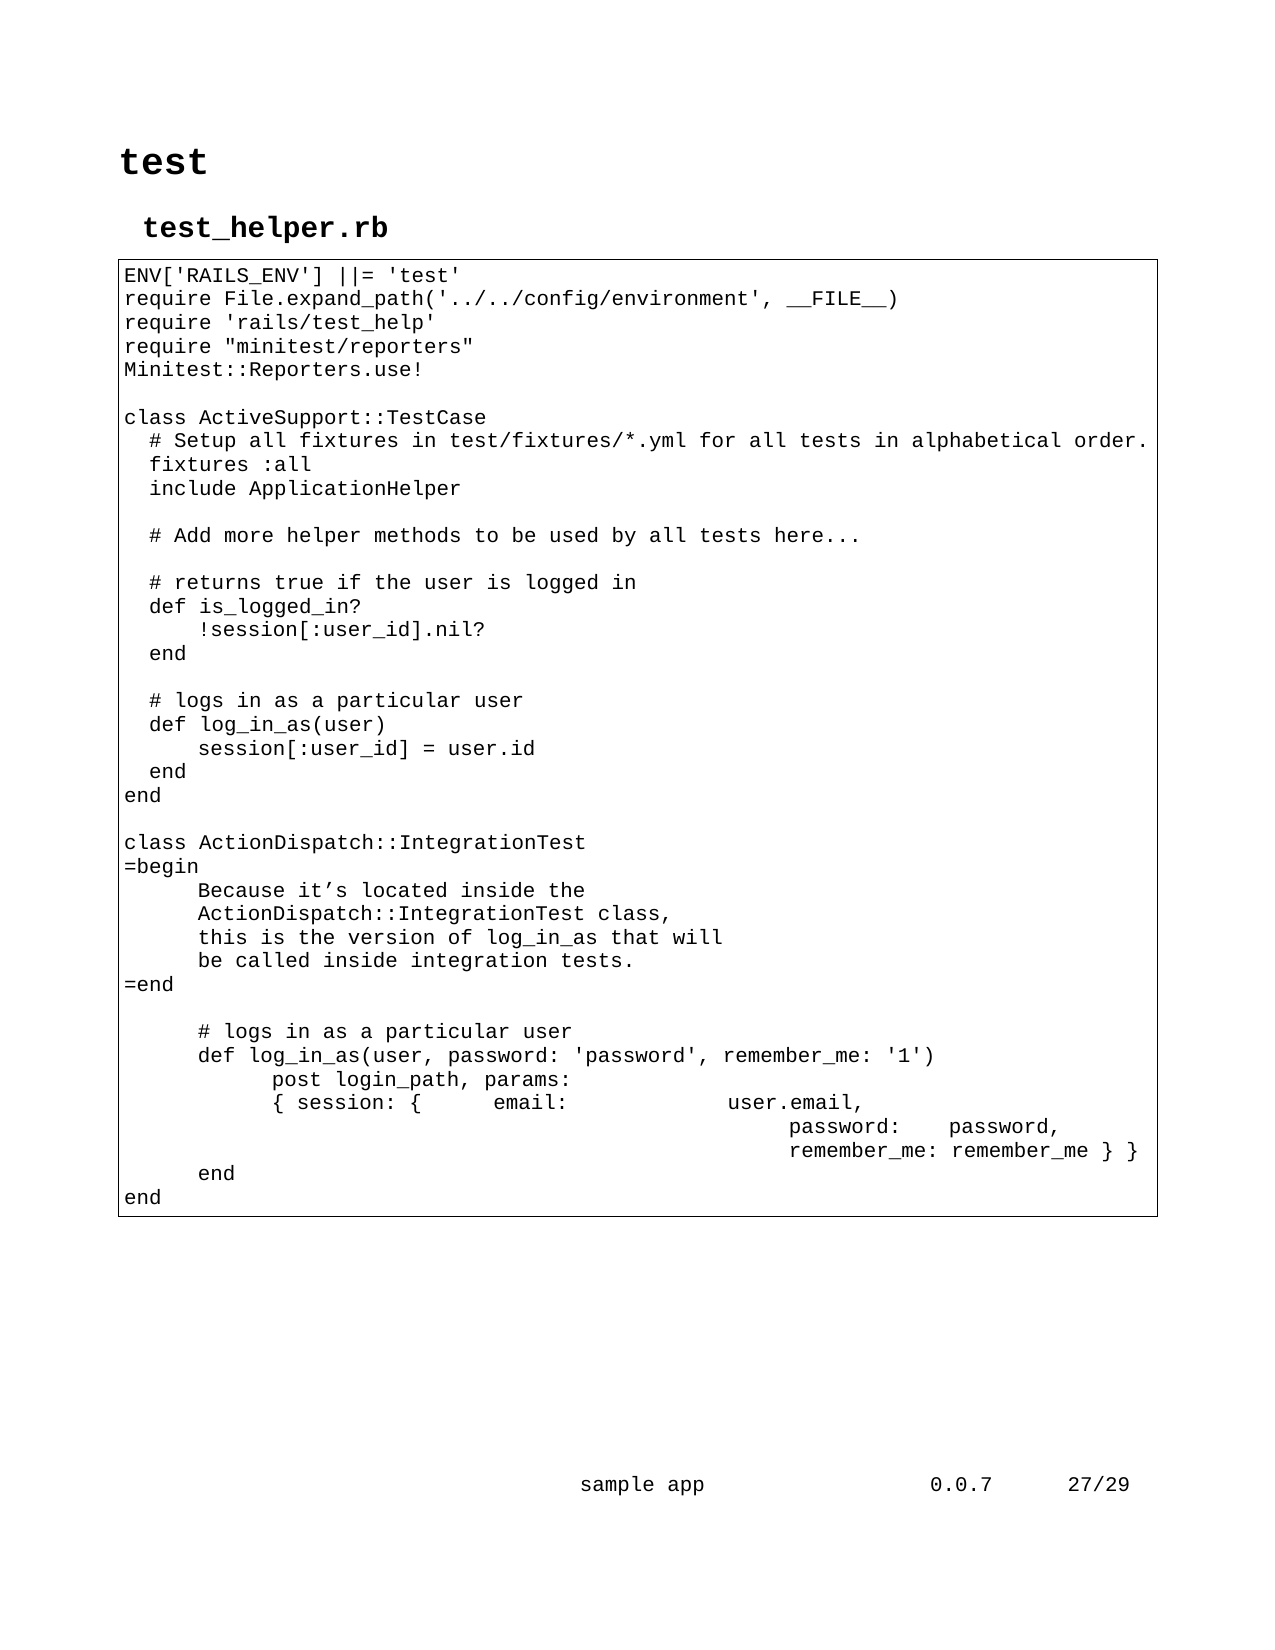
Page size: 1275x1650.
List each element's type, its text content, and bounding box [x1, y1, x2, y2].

subtitle test_helper.rb [142, 213, 1157, 246]
table_header ENV['RAILS_ENV'] ||= 'test' require File.expand_path('../../config/environment', __FILE__) require 'rails/test_help' require "minitest/reporters" Minitest::Reporters.use! class ActiveSupport::TestCase # Setup all fixtures in test/fixtures/*.yml for all tests in alphabetical order. fixtures :all include ApplicationHelper # Add more helper methods to be used by all tests here... # returns true if the user is logged in def is_logged_in? !session[:user_id].nil? end # logs in as a particular user def log_in_as(user) session[:user_id] = user.id end end class ActionDispatch::IntegrationTest =begin Because it’s located inside the ActionDispatch::IntegrationTest class, this is the version of log_in_as that will be called inside integration tests. =end # logs in as a particular user def log_in_as(user, password: 'password', remember_me: '1') post login_path, params: { session: { email: user.email, password: password, remember_me: remember_me } } end end [119, 260, 1157, 1216]
subtitle test [118, 143, 1157, 186]
